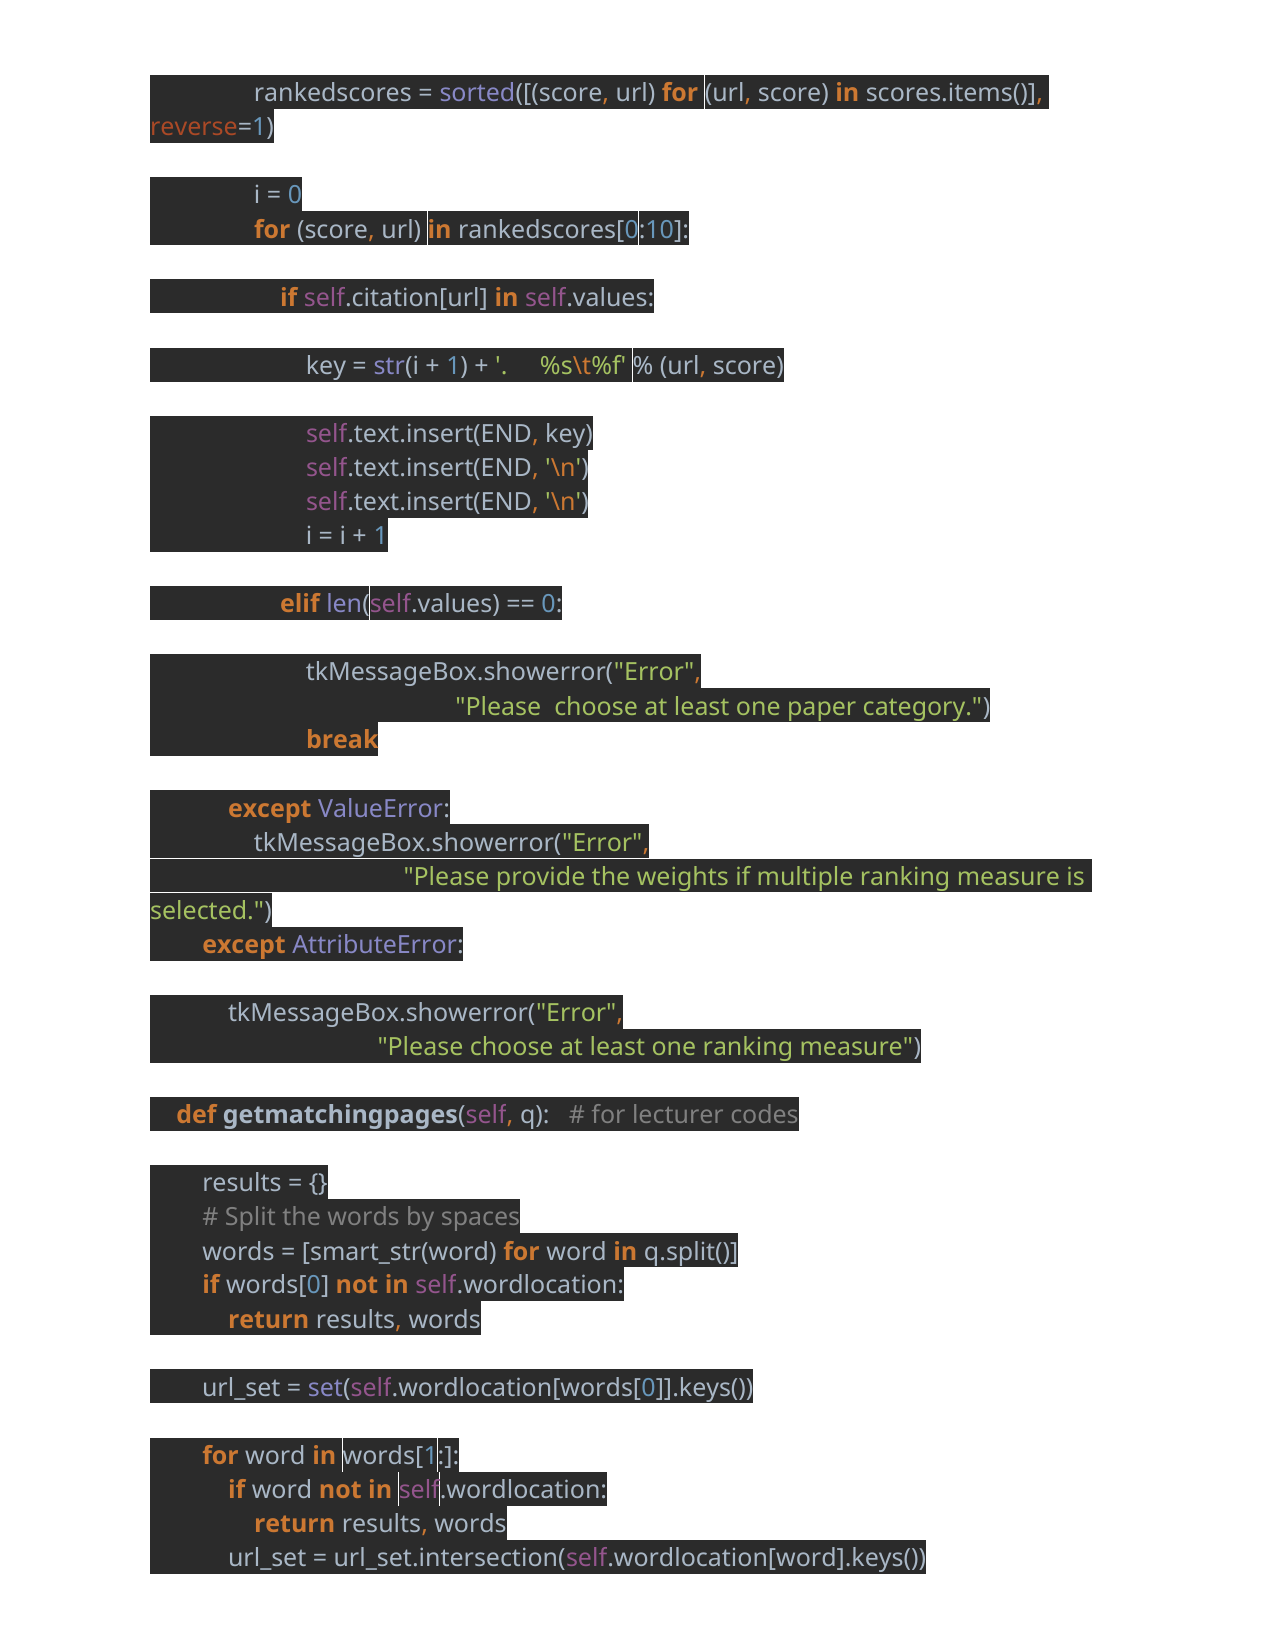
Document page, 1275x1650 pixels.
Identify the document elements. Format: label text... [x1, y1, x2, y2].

text rankedscores = sorted([(score, url) for (url, score) in scores.items()], reverse=1) i = 0 for (score, url) in rankedscores[0:10]: if self.citation[url] in self.values: key = str(i + 1) + '. %s\t%f' % (url, score) self.text.insert(END, key) self.text.insert(END, '\n') self.text.insert(END, '\n') i = i + 1 elif len(self.values) == 0: tkMessageBox.showerror("Error", "Please choose at least one paper category.") break except ValueError: tkMessageBox.showerror("Error", "Please provide the weights if multiple ranking measure is selected.") except AttributeError: tkMessageBox.showerror("Error", "Please choose at least one ranking measure") def getmatchingpages(self, q): # for lecturer codes results = {} # Split the words by spaces words = [smart_str(word) for word in q.split()] if words[0] not in self.wordlocation: return results, words url_set = set(self.wordlocation[words[0]].keys()) for word in words[1:]: if word not in self.wordlocation: return results, words url_set = url_set.intersection(self.wordlocation[word].keys()) [150, 75, 1125, 1574]
